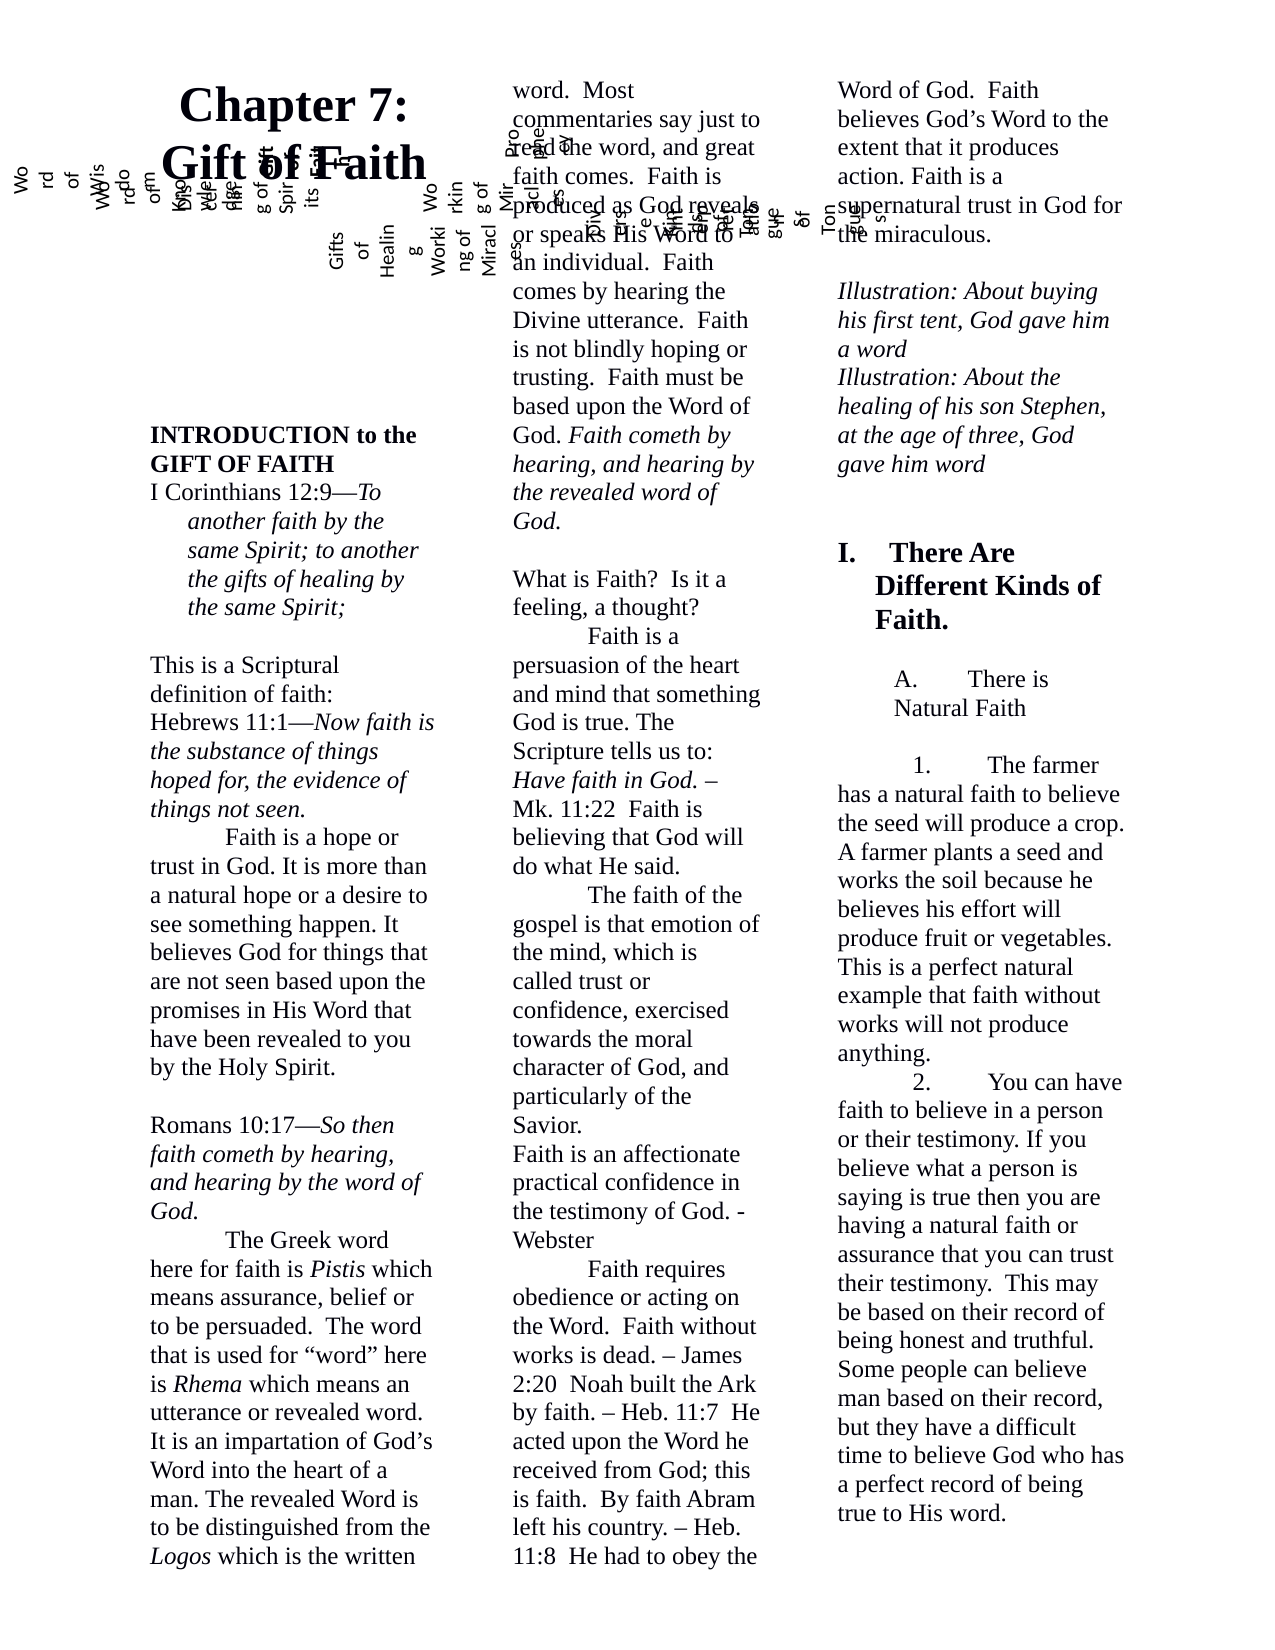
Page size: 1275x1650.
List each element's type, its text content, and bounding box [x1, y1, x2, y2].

text 2. You can have faith to believe in a person or their testimony. If you believe what a person is saying is true then you are having a natural faith or assurance that you can trust their testimony. This may be based on their record of being honest and truthful. Some people can believe man based on their record, but they have a difficult time to believe God who has a perfect record of being true to His word. [837, 1067, 1125, 1527]
text Illustration: About the healing of his son Stephen, at the age of three, God gave him word [837, 362, 1125, 477]
text I Corinthians 12:9—To another faith by the same Spirit; to another the gifts of healing by the same Spirit; [150, 477, 437, 621]
text What is Faith? Is it a feeling, a thought? [512, 564, 762, 621]
text The Greek word here for faith is Pistis which means assurance, belief or to be persuaded. The word that is used for “word” here is Rhema which means an utterance or revealed word. It is an impartation of God’s Word into the heart of a man. The revealed Word is to be distinguished from the Logos which is the written word. Most commentaries say just to read the word, and great faith comes. Faith is produced as God reveals or speaks His Word to an individual. Faith comes by hearing the Divine utterance. Faith is not blindly hoping or trusting. Faith must be based upon the Word of God. Faith cometh by hearing, and hearing by the revealed word of God. [512, 75, 762, 535]
text Faith is an affectionate practical confidence in the testimony of God. - Webster [512, 1139, 762, 1254]
text Hebrews 11:1—Now faith is the substance of things hoped for, the evidence of things not seen. [150, 707, 437, 822]
text Romans 10:17—So then faith cometh by hearing, and hearing by the word of God. [150, 1110, 437, 1225]
subtitle Chapter 7: Gift of Faith [150, 75, 437, 190]
text A. There is Natural Faith [894, 664, 1125, 722]
text Faith requires obedience or acting on the Word. Faith without works is dead. – James 2:20 Noah built the Ark by faith. – Heb. 11:7 He acted upon the Word he received from God; this is faith. By faith Abram left his country. – Heb. 11:8 He had to obey the Word of God. Faith believes God’s Word to the extent that it produces action. Faith is a supernatural trust in God for the miraculous. [512, 1254, 762, 1570]
text The faith of the gospel is that emotion of the mind, which is called trust or confidence, exercised towards the moral character of God, and particularly of the Savior. [512, 880, 762, 1139]
text INTRODUCTION to the GIFT OF FAITH [150, 420, 437, 477]
text 1. The farmer has a natural faith to believe the seed will produce a crop. A farmer plants a seed and works the soil because he believes his effort will produce fruit or vegetables. This is a perfect natural example that faith without works will not produce anything. [837, 751, 1125, 1067]
text Faith is a hope or trust in God. It is more than a natural hope or a desire to see something happen. It believes God for things that are not seen based upon the promises in His Word that have been revealed to you by the Holy Spirit. [150, 822, 437, 1081]
text This is a Scriptural definition of faith: [150, 650, 437, 707]
text Faith is a persuasion of the heart and mind that something God is true. The Scripture tells us to: Have faith in God. – Mk. 11:22 Faith is believing that God will do what He said. [512, 621, 762, 880]
text I. There Are Different Kinds of Faith. [837, 535, 1125, 636]
text The Greek word here for faith is Pistis which means assurance, belief or to be persuaded. The word that is used for “word” here is Rhema which means an utterance or revealed word. It is an impartation of God’s Word into the heart of a man. The revealed Word is to be distinguished from the Logos which is the written word. Most commentaries say just to read the word, and great faith comes. Faith is produced as God reveals or speaks His Word to an individual. Faith comes by hearing the Divine utterance. Faith is not blindly hoping or trusting. Faith must be based upon the Word of God. Faith cometh by hearing, and hearing by the revealed word of God. [150, 1225, 437, 1570]
text Illustration: About buying his first tent, God gave him a word [837, 276, 1125, 362]
text Faith requires obedience or acting on the Word. Faith without works is dead. – James 2:20 Noah built the Ark by faith. – Heb. 11:7 He acted upon the Word he received from God; this is faith. By faith Abram left his country. – Heb. 11:8 He had to obey the Word of God. Faith believes God’s Word to the extent that it produces action. Faith is a supernatural trust in God for the miraculous. [837, 75, 1125, 247]
